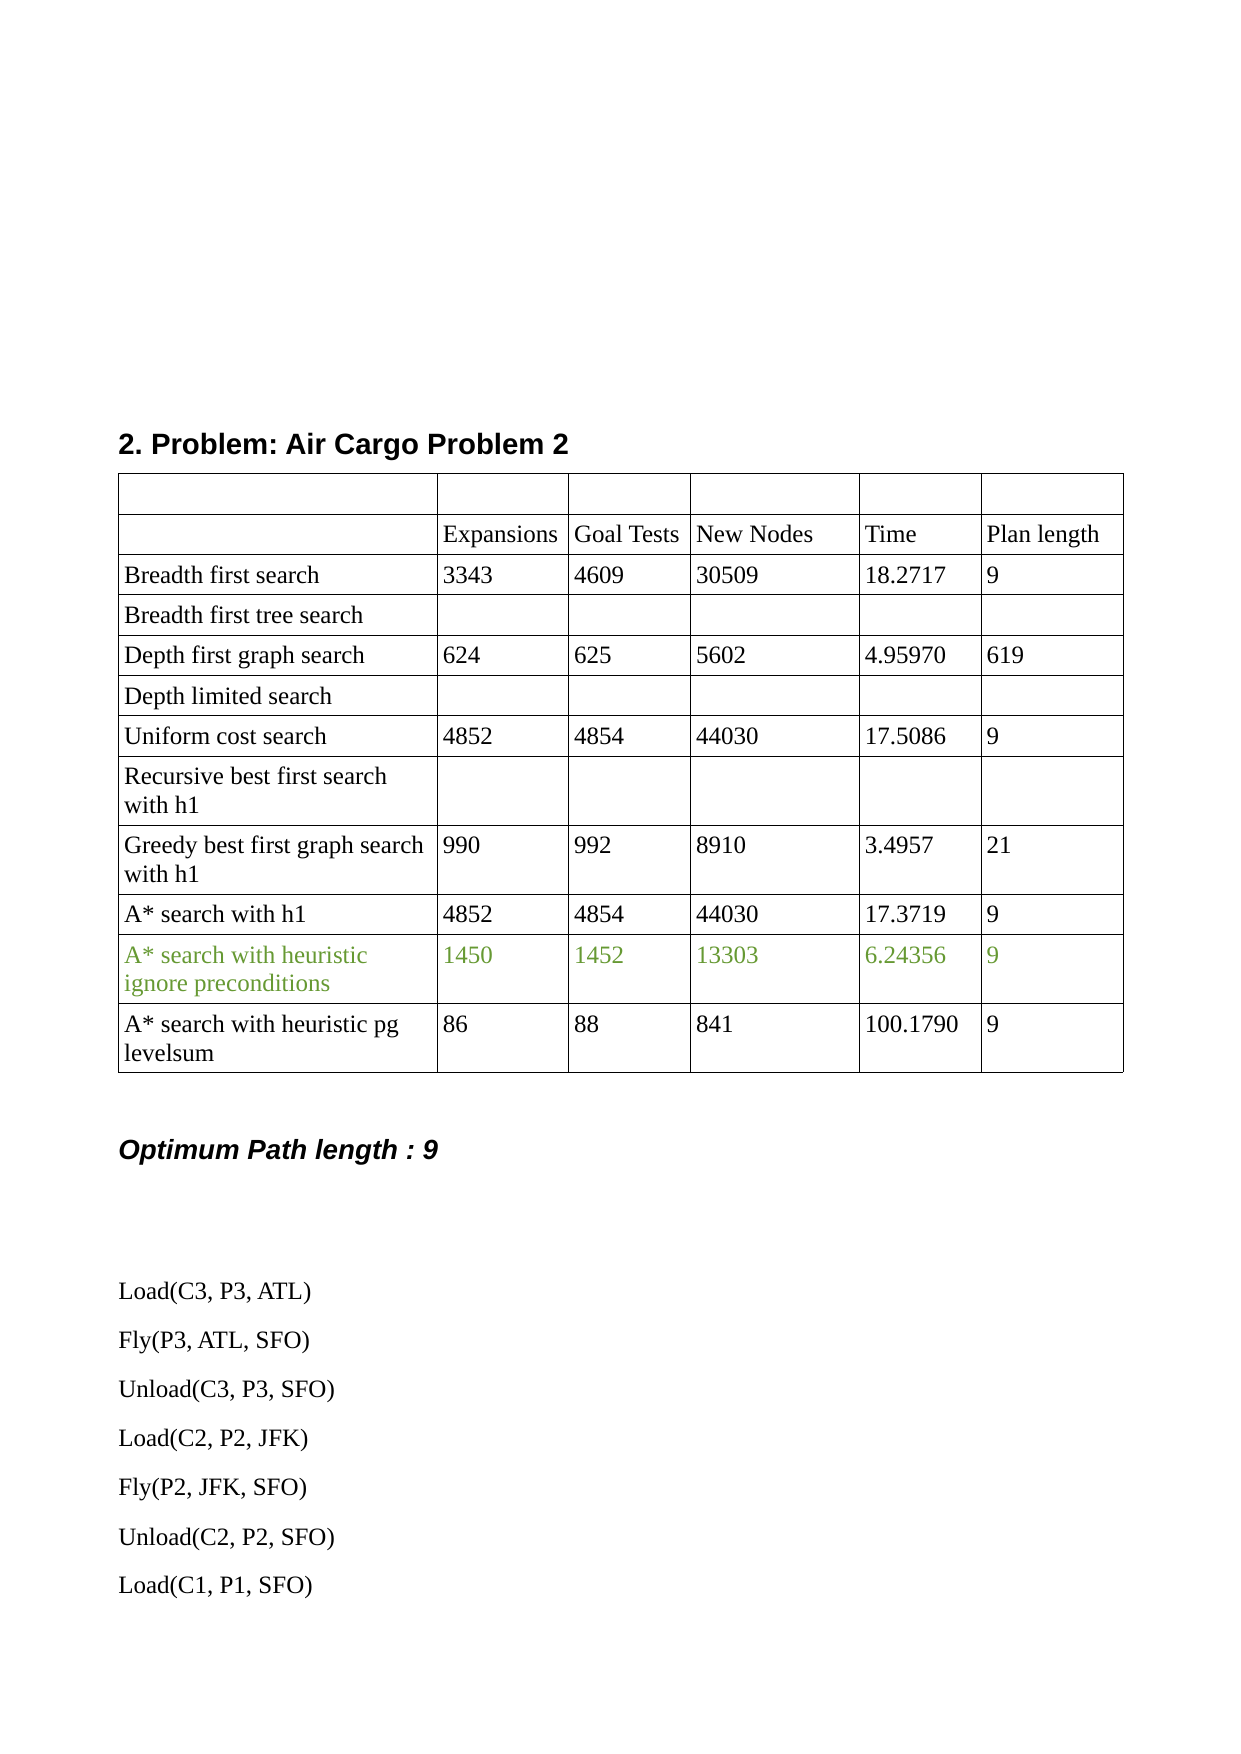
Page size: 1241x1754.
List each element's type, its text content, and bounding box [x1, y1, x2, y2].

table_cell [982, 757, 1123, 824]
table_cell 625 [569, 636, 690, 675]
table_cell 1452 [569, 935, 690, 1003]
table_cell 88 [569, 1004, 690, 1072]
table_cell [569, 757, 690, 824]
table_cell 3343 [438, 555, 568, 594]
table_cell Recursive best first search with h1 [119, 757, 437, 824]
table_cell Time [860, 515, 981, 554]
text Load(C1, P1, SFO) [118, 1571, 1122, 1599]
table_cell 9 [982, 895, 1123, 934]
table_cell [860, 757, 981, 824]
text Load(C3, P3, ATL) [118, 1276, 1122, 1305]
subtitle 2. Problem: Air Cargo Problem 2 [118, 427, 1122, 461]
table_header [982, 474, 1123, 514]
table_cell 4.95970 [860, 636, 981, 675]
table_cell Plan length [982, 515, 1123, 554]
table_cell 3.4957 [860, 826, 981, 894]
table_cell Breadth first tree search [119, 595, 437, 634]
table_cell 6.24356 [860, 935, 981, 1003]
table_cell [438, 595, 568, 634]
table_cell Breadth first search [119, 555, 437, 594]
table_header [691, 474, 859, 514]
table_header [860, 474, 981, 514]
table_cell Greedy best first graph search with h1 [119, 826, 437, 894]
table_cell [691, 676, 859, 715]
table_cell [860, 595, 981, 634]
table_cell 13303 [691, 935, 859, 1003]
table_cell [691, 595, 859, 634]
table_header [438, 474, 568, 514]
table_cell 17.3719 [860, 895, 981, 934]
table_cell Depth first graph search [119, 636, 437, 675]
table_cell 841 [691, 1004, 859, 1072]
table_cell 4852 [438, 716, 568, 756]
table_cell [569, 595, 690, 634]
table_cell [982, 676, 1123, 715]
table_cell New Nodes [691, 515, 859, 554]
table_cell 8910 [691, 826, 859, 894]
table_cell A* search with heuristic pg levelsum [119, 1004, 437, 1072]
table_cell 990 [438, 826, 568, 894]
table_cell Depth limited search [119, 676, 437, 715]
table_cell A* search with h1 [119, 895, 437, 934]
table_cell 44030 [691, 895, 859, 934]
table_cell 4852 [438, 895, 568, 934]
table_cell 21 [982, 826, 1123, 894]
table_cell A* search with heuristic ignore preconditions [119, 935, 437, 1003]
table_header [119, 474, 437, 514]
table_cell [438, 757, 568, 824]
table_cell 992 [569, 826, 690, 894]
text Fly(P2, JFK, SFO) [118, 1472, 1122, 1501]
table_cell 4854 [569, 895, 690, 934]
table_cell 9 [982, 935, 1123, 1003]
text Unload(C2, P2, SFO) [118, 1522, 1122, 1550]
table_header [569, 474, 690, 514]
text Unload(C3, P3, SFO) [118, 1374, 1122, 1403]
table_cell [860, 676, 981, 715]
table_cell 1450 [438, 935, 568, 1003]
table_cell 9 [982, 555, 1123, 594]
table_cell 4609 [569, 555, 690, 594]
table_cell 9 [982, 1004, 1123, 1072]
table_cell [569, 676, 690, 715]
table_cell [691, 757, 859, 824]
text Load(C2, P2, JFK) [118, 1423, 1122, 1452]
text Fly(P3, ATL, SFO) [118, 1325, 1122, 1354]
table_cell 100.1790 [860, 1004, 981, 1072]
table_cell 624 [438, 636, 568, 675]
table_cell 9 [982, 716, 1123, 756]
table_cell 619 [982, 636, 1123, 675]
table_cell Expansions [438, 515, 568, 554]
table_cell Goal Tests [569, 515, 690, 554]
table_cell 18.2717 [860, 555, 981, 594]
table_cell 86 [438, 1004, 568, 1072]
table_cell [438, 676, 568, 715]
table_cell 4854 [569, 716, 690, 756]
table_cell 44030 [691, 716, 859, 756]
subtitle Optimum Path length : 9 [118, 1134, 1122, 1166]
table_cell Uniform cost search [119, 716, 437, 756]
table_cell [119, 515, 437, 554]
table_cell 5602 [691, 636, 859, 675]
table_cell 30509 [691, 555, 859, 594]
table_cell 17.5086 [860, 716, 981, 756]
table_cell [982, 595, 1123, 634]
